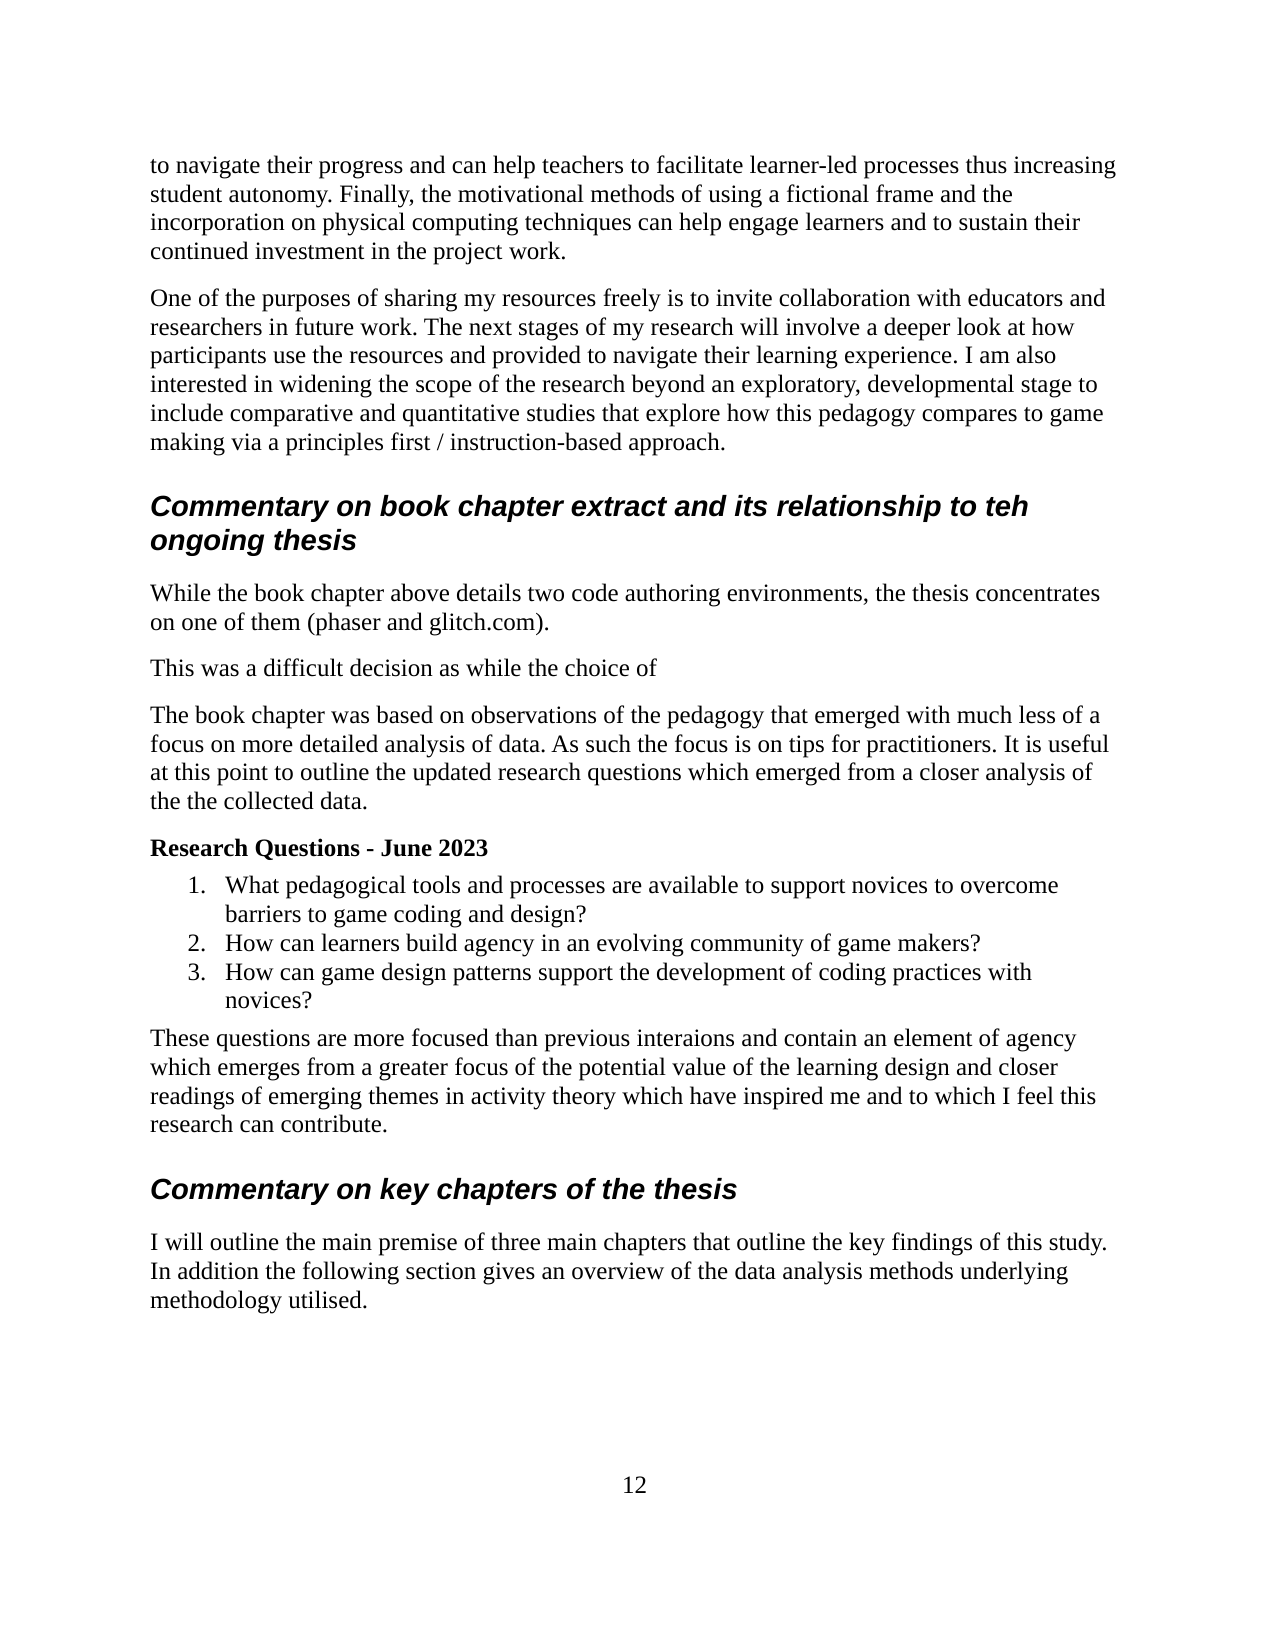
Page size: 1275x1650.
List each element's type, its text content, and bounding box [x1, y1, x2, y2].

text While the book chapter above details two code authoring environments, the thesis concentrates on one of them (phaser and glitch.com). [150, 578, 1125, 635]
text This was a difficult decision as while the choice of [150, 653, 1125, 682]
list How can learners build agency in an evolving community of game makers? [187, 928, 1125, 957]
subtitle Commentary on key chapters of the thesis [150, 1172, 1125, 1206]
text These questions are more focused than previous interaions and contain an element of agency which emerges from a greater focus of the potential value of the learning design and closer readings of emerging themes in activity theory which have inspired me and to which I feel this research can contribute. [150, 1023, 1125, 1138]
text Research Questions - June 2023 [150, 833, 1125, 862]
list What pedagogical tools and processes are available to support novices to overcome barriers to game coding and design? [187, 871, 1125, 928]
text to navigate their progress and can help teachers to facilitate learner-led processes thus increasing student autonomy. Finally, the motivational methods of using a fictional frame and the incorporation on physical computing techniques can help engage learners and to sustain their continued investment in the project work. [150, 150, 1125, 265]
list How can game design patterns support the development of coding practices with novices? [187, 957, 1125, 1014]
text One of the purposes of sharing my resources freely is to invite collaboration with educators and researchers in future work. The next stages of my research will involve a deeper look at how participants use the resources and provided to navigate their learning experience. I am also interested in widening the scope of the research beyond an exploratory, developmental stage to include comparative and quantitative studies that explore how this pedagogy compares to game making via a principles first / instruction-based approach. [150, 283, 1125, 455]
text The book chapter was based on observations of the pedagogy that emerged with much less of a focus on more detailed analysis of data. As such the focus is on tips for practitioners. It is useful at this point to outline the updated research questions which emerged from a closer analysis of the the collected data. [150, 700, 1125, 815]
text I will outline the main premise of three main chapters that outline the key findings of this study. In addition the following section gives an overview of the data analysis methods underlying methodology utilised. [150, 1227, 1125, 1313]
subtitle Commentary on book chapter extract and its relationship to teh ongoing thesis [150, 489, 1125, 556]
